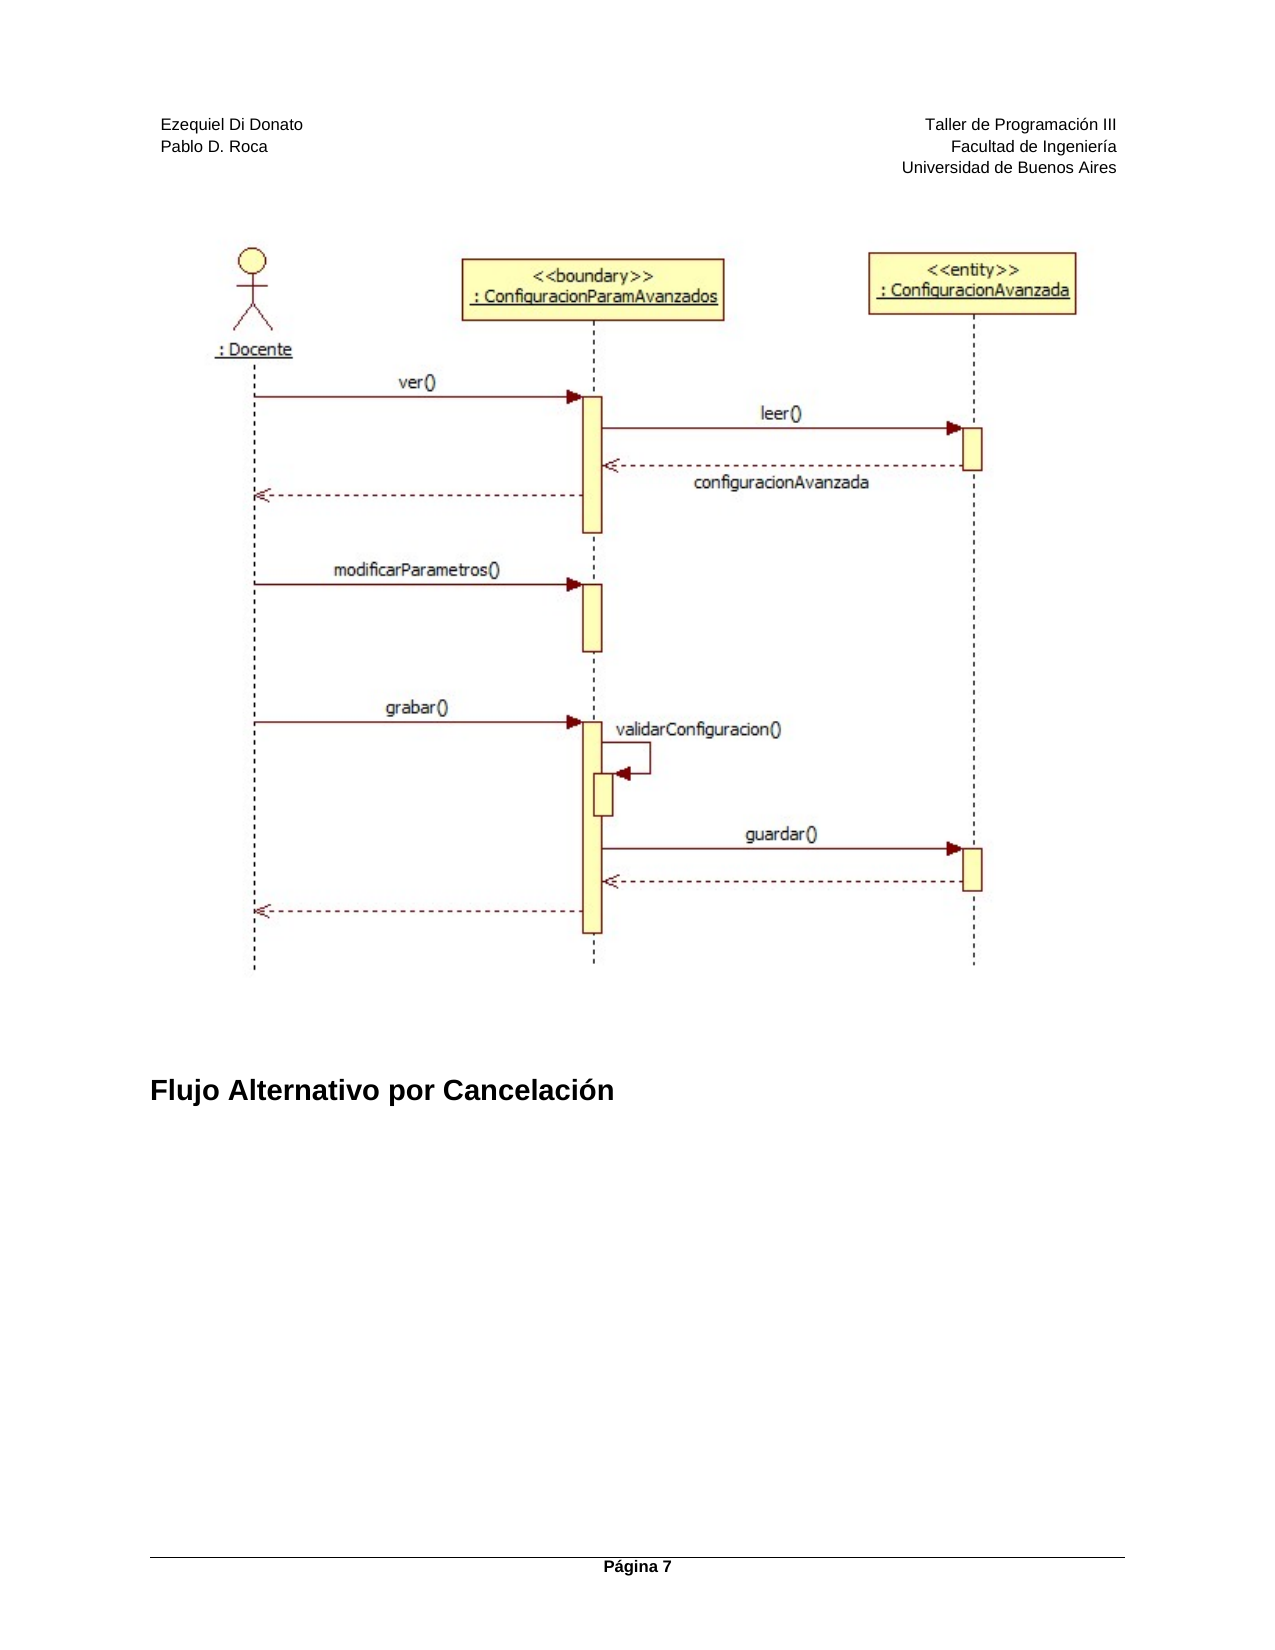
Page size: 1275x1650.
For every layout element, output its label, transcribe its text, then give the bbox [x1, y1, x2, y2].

picture [168, 215, 1108, 1003]
subtitle Flujo Alternativo por Cancelación [150, 1074, 1125, 1107]
